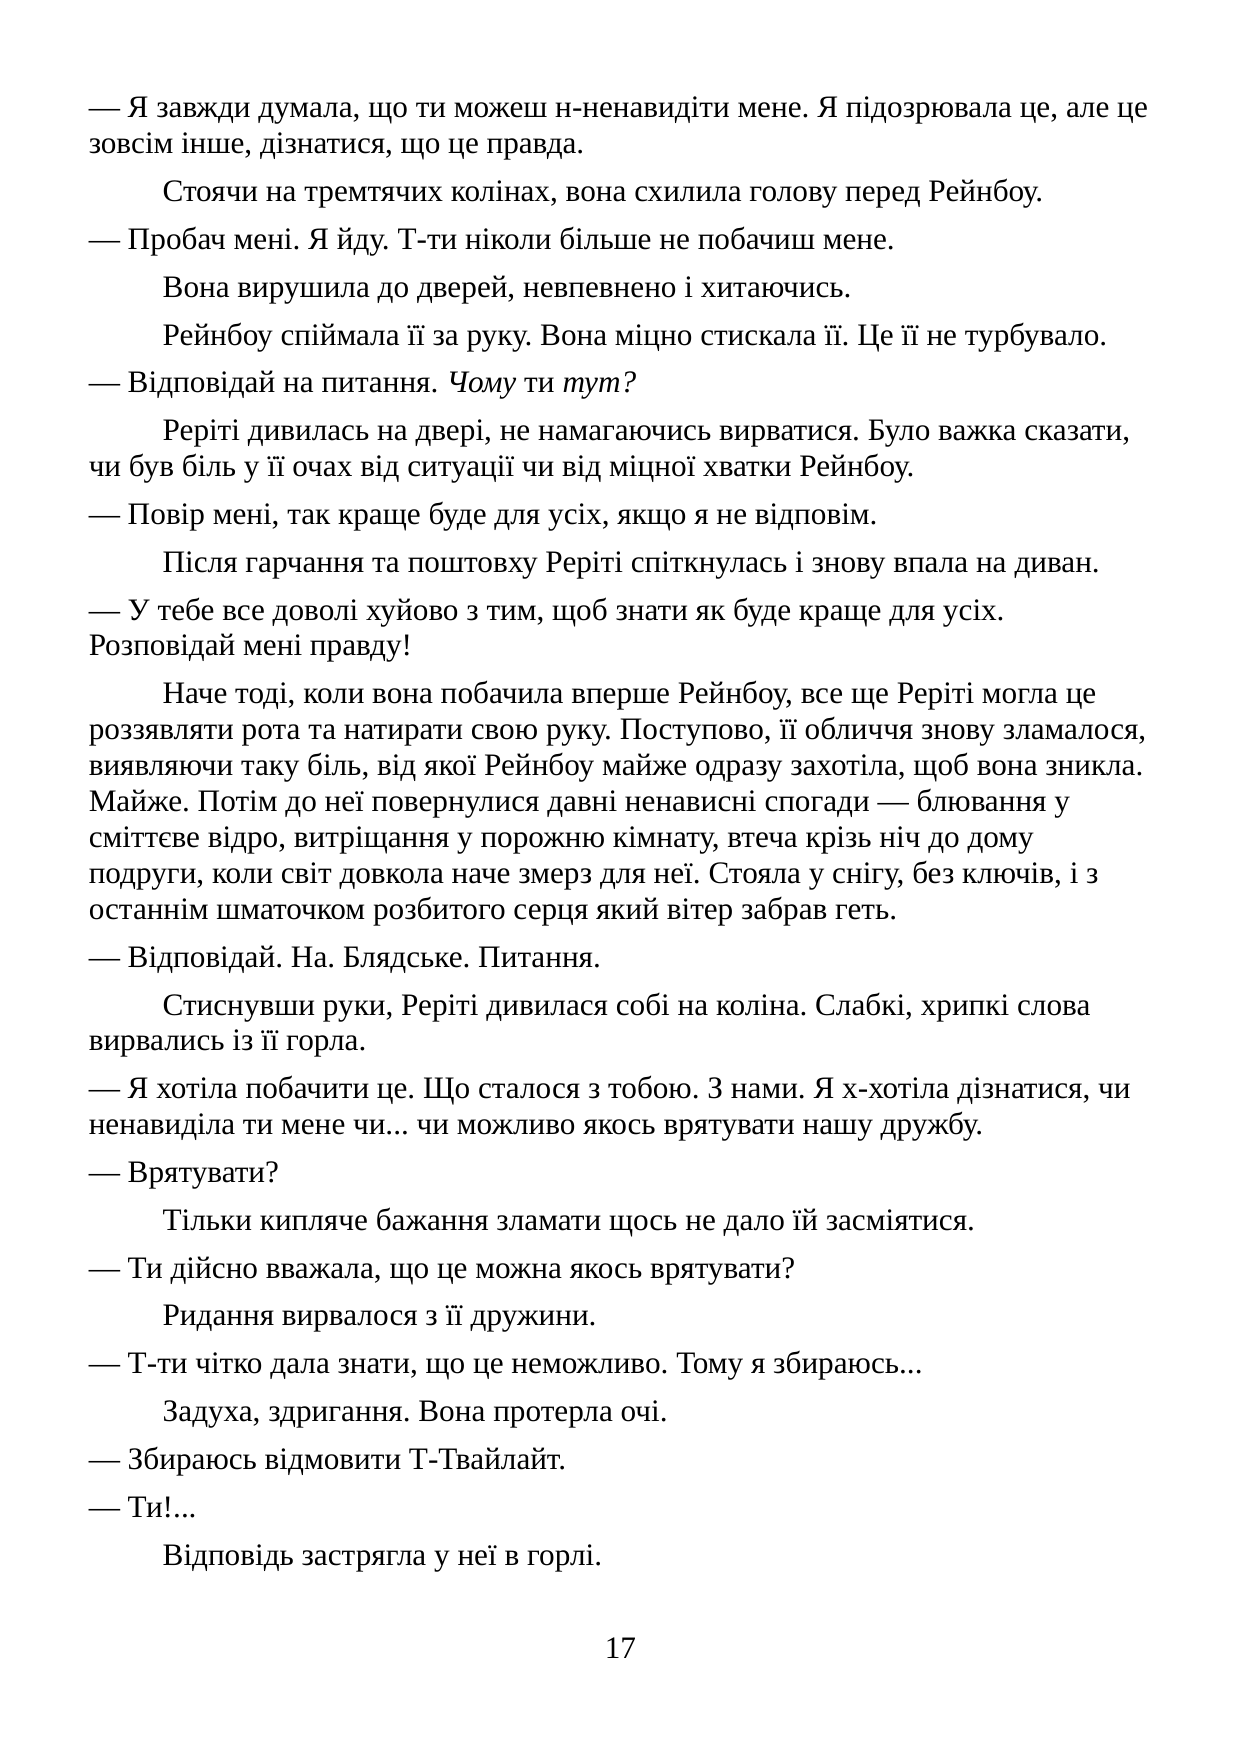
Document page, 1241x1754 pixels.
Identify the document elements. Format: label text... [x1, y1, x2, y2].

text — Ти!... [88, 1488, 1152, 1524]
text — Я хотіла побачити це. Що сталося з тобою. З нами. Я х-хотіла дізнатися, чи ненавиділа ти мене чи... чи можливо якось врятувати нашу дружбу. [88, 1069, 1152, 1141]
text — У тебе все доволі хуйово з тим, щоб знати як буде краще для усіх. Розповідай мені правду! [88, 591, 1152, 663]
text Стиснувши руки, Реріті дивилася собі на коліна. Слабкі, хрипкі слова вирвались із її горла. [88, 986, 1152, 1058]
text — Ти дійсно вважала, що це можна якось врятувати? [88, 1249, 1152, 1285]
text Вона вирушила до дверей, невпевнено і хитаючись. [88, 268, 1152, 304]
text Рейнбоу спіймала її за руку. Вона міцно стискала її. Це її не турбувало. [88, 316, 1152, 352]
text Відповідь застрягла у неї в горлі. [88, 1536, 1152, 1572]
text — Пробач мені. Я йду. Т-ти ніколи більше не побачиш мене. [88, 220, 1152, 256]
text Стоячи на тремтячих колінах, вона схилила голову перед Рейнбоу. [88, 172, 1152, 208]
text Тільки кипляче бажання зламати щось не дало їй засміятися. [88, 1201, 1152, 1237]
text — Повір мені, так краще буде для усіх, якщо я не відповім. [88, 495, 1152, 531]
text — Відповідай. На. Блядське. Питання. [88, 938, 1152, 974]
text — Врятувати? [88, 1153, 1152, 1189]
text — Відповідай на питання. Чому ти тут? [88, 363, 1152, 399]
text — Т-ти чітко дала знати, що це неможливо. Тому я збираюсь... [88, 1344, 1152, 1380]
text — Збираюсь відмовити Т-Твайлайт. [88, 1440, 1152, 1476]
text — Я завжди думала, що ти можеш н-ненавидіти мене. Я підозрювала це, але це зовсім інше, дізнатися, що це правда. [88, 88, 1152, 160]
text Після гарчання та поштовху Реріті спіткнулась і знову впала на диван. [88, 543, 1152, 579]
text Реріті дивилась на двері, не намагаючись вирватися. Було важка сказати, чи був біль у її очах від ситуації чи від міцної хватки Рейнбоу. [88, 411, 1152, 483]
text Ридання вирвалося з її дружини. [88, 1297, 1152, 1333]
text Задуха, здригання. Вона протерла очі. [88, 1392, 1152, 1428]
text Наче тоді, коли вона побачила вперше Рейнбоу, все ще Реріті могла це роззявляти рота та натирати свою руку. Поступово, її обличчя знову зламалося, виявляючи таку біль, від якої Рейнбоу майже одразу захотіла, щоб вона зникла. Майже. Потім до неї повернулися давні ненависні спогади — блювання у сміттєве відро, витріщання у порожню кімнату, втеча крізь ніч до дому подруги, коли світ довкола наче змерз для неї. Стояла у снігу, без ключів, і з останнім шматочком розбитого серця який вітер забрав геть. [88, 674, 1152, 926]
